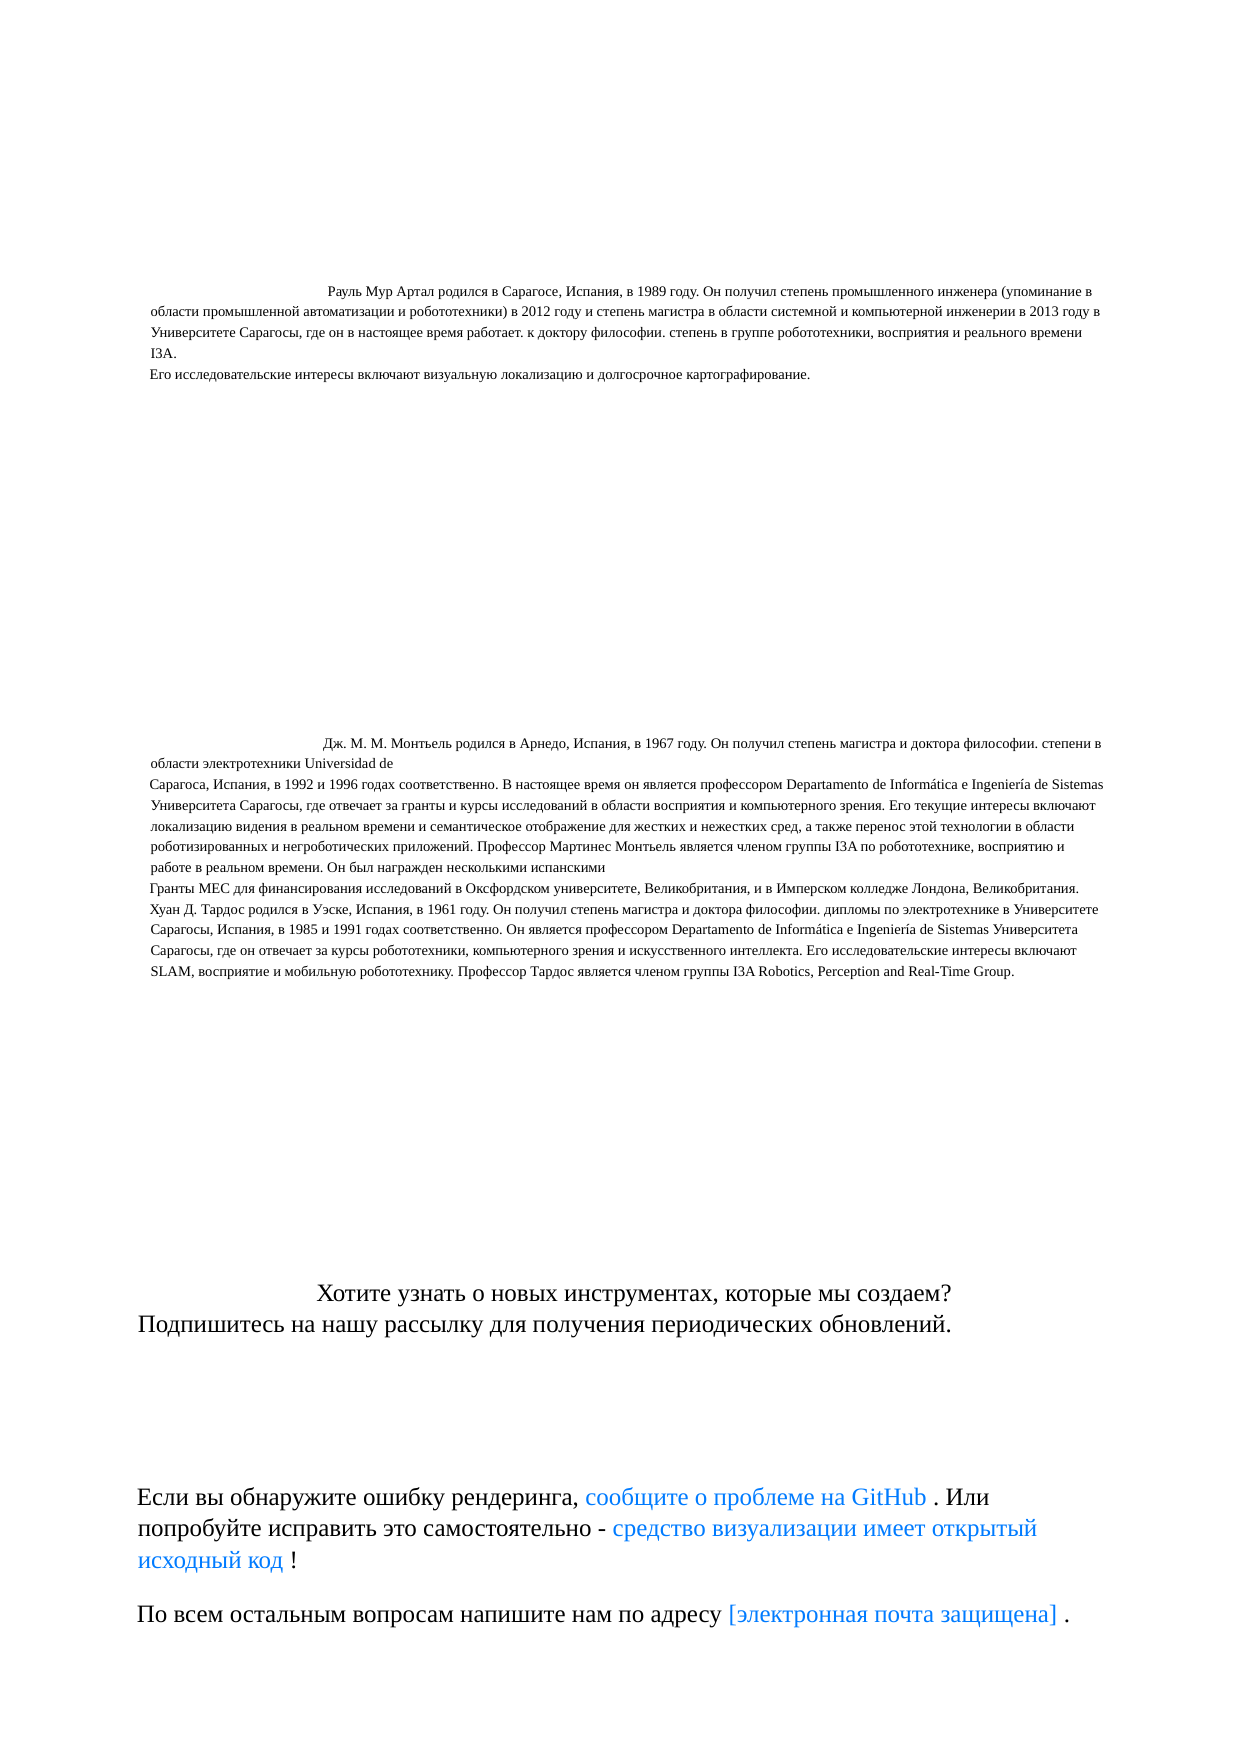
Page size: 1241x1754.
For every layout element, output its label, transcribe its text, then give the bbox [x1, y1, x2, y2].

text Сарагоса, Испания, в 1992 и 1996 годах соответственно. В настоящее время он является профессором Departamento de Informática e Ingeniería de Sistemas Университета Сарагосы, где отвечает за гранты и курсы исследований в области восприятия и компьютерного зрения. Его текущие интересы включают локализацию видения в реальном времени и семантическое отображение для жестких и нежестких сред, а также перенос этой технологии в области роботизированных и негроботических приложений. Профессор Мартинес Монтьель является членом группы I3A по робототехнике, восприятию и работе в реальном времени. Он был награжден несколькими испанскими [149, 776, 1105, 875]
text Хотите узнать о новых инструментах, которые мы создаем? Подпишитесь на нашу рассылку для получения периодических обновлений. [137, 1123, 1101, 1338]
text Дж. М. М. Монтьель родился в Арнедо, Испания, в 1967 году. Он получил степень магистра и доктора философии. степени в области электротехники Universidad de [149, 572, 1105, 772]
text Гранты MEC для финансирования исследований в Оксфордском университете, Великобритания, и в Имперском колледже Лондона, Великобритания. [149, 879, 1105, 896]
text По всем остальным вопросам напишите нам по адресу [электронная почта защищена] . [137, 1599, 1101, 1628]
text Его исследовательские интересы включают визуальную локализацию и долгосрочное картографирование. [149, 365, 1105, 382]
text Рауль Мур Артал родился в Сарагосе, Испания, в 1989 году. Он получил степень промышленного инженера (упоминание в области промышленной автоматизации и робототехники) в 2012 году и степень магистра в области системной и компьютерной инженерии в 2013 году в Университете Сарагосы, где он в настоящее время работает. к доктору философии. степень в группе робототехники, восприятия и реального времени I3A. [149, 118, 1105, 361]
text Если вы обнаружите ошибку рендеринга, сообщите о проблеме на GitHub . Или попробуйте исправить это самостоятельно - средство визуализации имеет открытый исходный код ! [137, 1482, 1101, 1573]
text Хуан Д. Тардос родился в Уэске, Испания, в 1961 году. Он получил степень магистра и доктора философии. дипломы по электротехнике в Университете Сарагосы, Испания, в 1985 и 1991 годах соответственно. Он является профессором Departamento de Informática e Ingeniería de Sistemas Университета Сарагосы, где он отвечает за курсы робототехники, компьютерного зрения и искусственного интеллекта. Его исследовательские интересы включают SLAM, восприятие и мобильную робототехнику. Профессор Тардос является членом группы I3A Robotics, Perception and Real-Time Group. [149, 900, 1105, 979]
